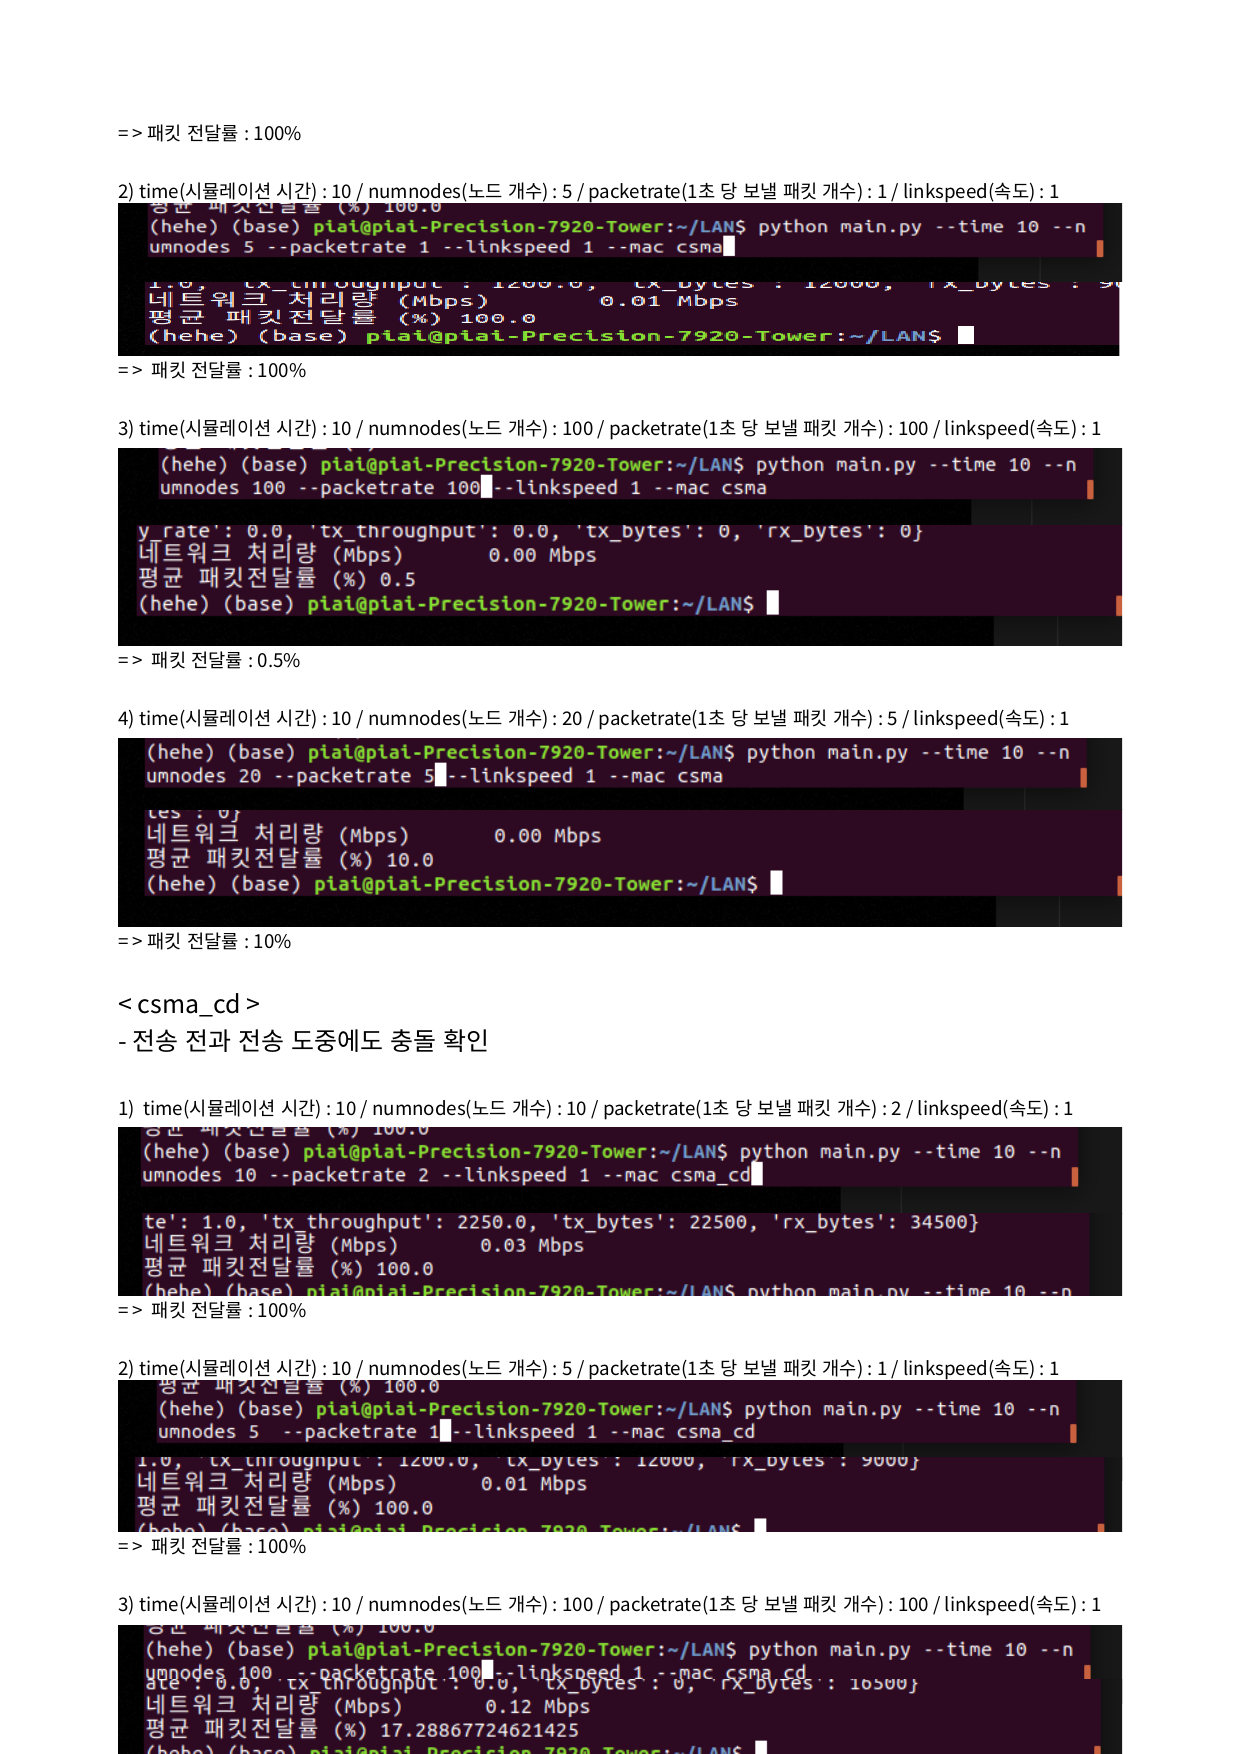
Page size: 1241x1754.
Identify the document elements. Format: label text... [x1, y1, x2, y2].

text 4) time(시뮬레이션 시간) : 10 / numnodes(노드 개수) : 20 / packetrate(1초 당 보낼 패킷 개수) : 5 / linkspeed(속도) : 1 [118, 703, 1122, 731]
text 3) time(시뮬레이션 시간) : 10 / numnodes(노드 개수) : 100 / packetrate(1초 당 보낼 패킷 개수) : 100 / linkspeed(속도) : 1 [118, 1589, 1122, 1617]
text [118, 731, 1122, 738]
text [118, 1121, 1122, 1127]
text = > 패킷 전달률 : 100% [118, 282, 1122, 383]
text = > 패킷 전달률 : 100% [118, 118, 1122, 145]
text = > 패킷 전달률 : 10% [118, 927, 1122, 954]
text = > 패킷 전달률 : 0.5% [118, 646, 1122, 672]
text = > 패킷 전달률 : 100% [118, 1532, 1122, 1558]
picture [118, 1625, 1123, 1754]
picture [118, 448, 1123, 646]
picture [118, 738, 1123, 927]
picture [118, 1127, 1123, 1296]
text 1) time(시뮬레이션 시간) : 10 / numnodes(노드 개수) : 10 / packetrate(1초 당 보낼 패킷 개수) : 2 / linkspeed(속도) : 1 [118, 1093, 1122, 1121]
text < csma_cd > [118, 985, 1122, 1021]
text - 전송 전과 전송 도중에도 충돌 확인 [118, 1021, 1122, 1057]
picture [118, 1380, 1123, 1532]
text [118, 441, 1122, 448]
text 3) time(시뮬레이션 시간) : 10 / numnodes(노드 개수) : 100 / packetrate(1초 당 보낼 패킷 개수) : 100 / linkspeed(속도) : 1 [118, 414, 1122, 441]
text 2) time(시뮬레이션 시간) : 10 / numnodes(노드 개수) : 5 / packetrate(1초 당 보낼 패킷 개수) : 1 / linkspeed(속도) : 1 [118, 176, 1122, 203]
picture [118, 203, 1123, 356]
text 2) time(시뮬레이션 시간) : 10 / numnodes(노드 개수) : 5 / packetrate(1초 당 보낼 패킷 개수) : 1 / linkspeed(속도) : 1 [118, 1354, 1122, 1380]
text = > 패킷 전달률 : 100% [118, 1296, 1122, 1323]
